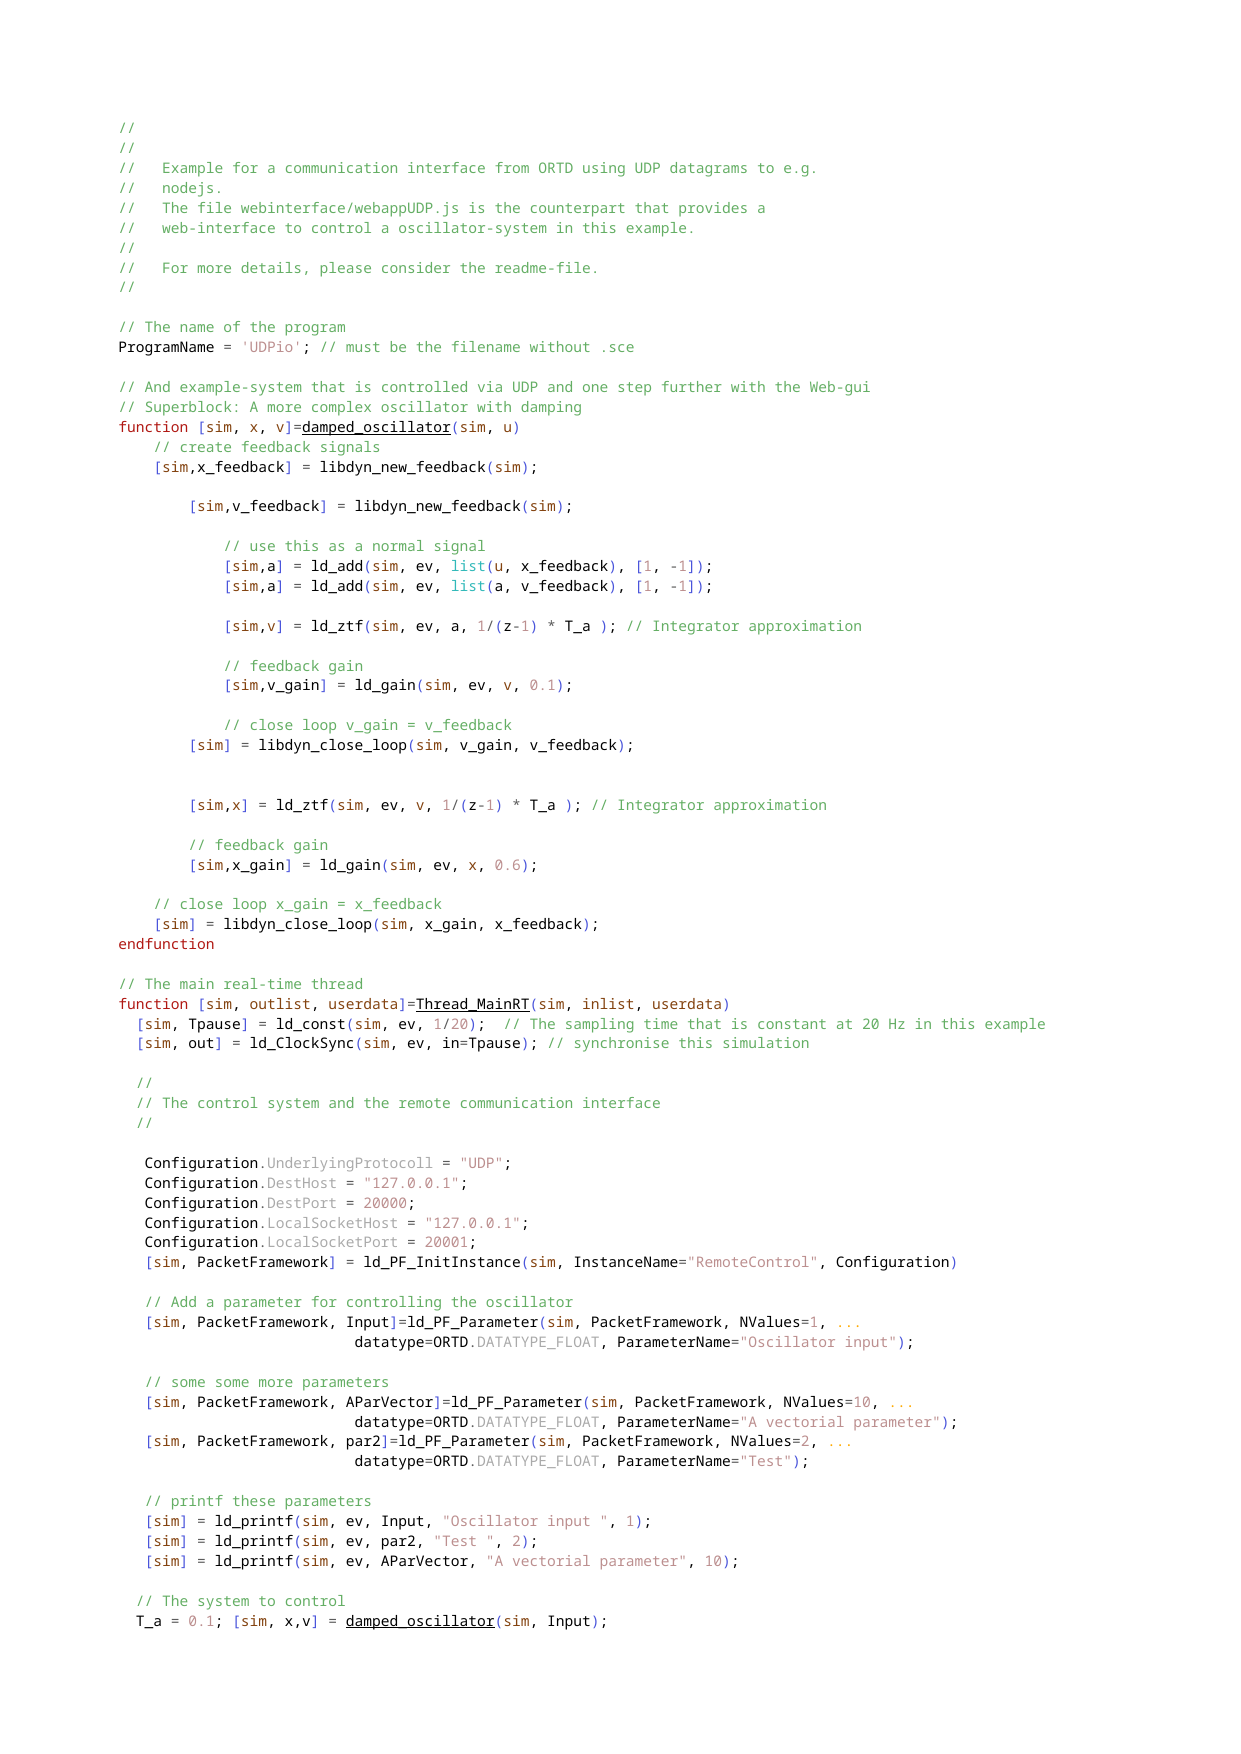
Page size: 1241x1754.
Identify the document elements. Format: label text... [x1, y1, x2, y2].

text // web-interface to control a oscillator-system in this example. [118, 218, 1122, 237]
text [sim] = ld_printf(sim, ev, AParVector, "A vectorial parameter", 10); [118, 1551, 1122, 1571]
text // Example for a communication interface from ORTD using UDP datagrams to e.g. [118, 158, 1122, 178]
text Configuration.DestPort = 20000; [118, 1192, 1122, 1212]
text // some some more parameters [118, 1372, 1122, 1391]
text [sim] = ld_printf(sim, ev, par2, "Test ", 2); [118, 1531, 1122, 1551]
text // [118, 237, 1122, 257]
text Configuration.DestHost = "127.0.0.1"; [118, 1173, 1122, 1192]
text // [118, 1073, 1122, 1093]
text // For more details, please consider the readme-file. [118, 257, 1122, 277]
text [sim,a] = ld_add(sim, ev, list(a, v_feedback), [1, -1]); [118, 576, 1122, 596]
text [sim, PacketFramework, Input]=ld_PF_Parameter(sim, PacketFramework, NValues=1, ... [118, 1312, 1122, 1332]
text Configuration.UnderlyingProtocoll = "UDP"; [118, 1153, 1122, 1173]
text // [118, 118, 1122, 138]
text // [118, 277, 1122, 297]
text datatype=ORTD.DATATYPE_FLOAT, ParameterName="Test"); [118, 1451, 1122, 1471]
text // The name of the program [118, 317, 1122, 337]
text // [118, 138, 1122, 158]
text [sim] = libdyn_close_loop(sim, v_gain, v_feedback); [118, 735, 1122, 755]
text [sim,x_gain] = ld_gain(sim, ev, x, 0.6); [118, 854, 1122, 874]
text // The control system and the remote communication interface [118, 1093, 1122, 1113]
text // close loop x_gain = x_feedback [118, 894, 1122, 914]
text // use this as a normal signal [118, 536, 1122, 556]
text [sim,v_feedback] = libdyn_new_feedback(sim); [118, 496, 1122, 516]
text [sim,v_gain] = ld_gain(sim, ev, v, 0.1); [118, 675, 1122, 695]
text [sim,x_feedback] = libdyn_new_feedback(sim); [118, 456, 1122, 476]
text function [sim, outlist, userdata]=Thread_MainRT(sim, inlist, userdata) [118, 993, 1122, 1013]
text [sim,x] = ld_ztf(sim, ev, v, 1/(z-1) * T_a ); // Integrator approximation [118, 794, 1122, 814]
text [sim,a] = ld_add(sim, ev, list(u, x_feedback), [1, -1]); [118, 556, 1122, 576]
text // The main real-time thread [118, 974, 1122, 993]
text // Add a parameter for controlling the oscillator [118, 1292, 1122, 1312]
text // The file webinterface/webappUDP.js is the counterpart that provides a [118, 198, 1122, 218]
text ProgramName = 'UDPio'; // must be the filename without .sce [118, 337, 1122, 357]
text // And example-system that is controlled via UDP and one step further with the Web-gui [118, 377, 1122, 397]
text function [sim, x, v]=damped_oscillator(sim, u) [118, 417, 1122, 436]
text [sim] = ld_printf(sim, ev, Input, "Oscillator input ", 1); [118, 1511, 1122, 1531]
text [sim,v] = ld_ztf(sim, ev, a, 1/(z-1) * T_a ); // Integrator approximation [118, 616, 1122, 635]
text // The system to control [118, 1590, 1122, 1610]
text // create feedback signals [118, 436, 1122, 456]
text [sim, Tpause] = ld_const(sim, ev, 1/20); // The sampling time that is constant at 20 Hz in this example [118, 1013, 1122, 1033]
text datatype=ORTD.DATATYPE_FLOAT, ParameterName="A vectorial parameter"); [118, 1411, 1122, 1431]
text endfunction [118, 934, 1122, 954]
text T_a = 0.1; [sim, x,v] = damped_oscillator(sim, Input); [118, 1610, 1122, 1630]
text datatype=ORTD.DATATYPE_FLOAT, ParameterName="Oscillator input"); [118, 1332, 1122, 1352]
text [sim, PacketFramework] = ld_PF_InitInstance(sim, InstanceName="RemoteControl", Configuration) [118, 1252, 1122, 1272]
text // nodejs. [118, 178, 1122, 198]
text // printf these parameters [118, 1491, 1122, 1511]
text // feedback gain [118, 655, 1122, 675]
text // feedback gain [118, 834, 1122, 854]
text // Superblock: A more complex oscillator with damping [118, 397, 1122, 417]
text // [118, 1113, 1122, 1133]
text [sim, PacketFramework, par2]=ld_PF_Parameter(sim, PacketFramework, NValues=2, ... [118, 1431, 1122, 1451]
text [sim, PacketFramework, AParVector]=ld_PF_Parameter(sim, PacketFramework, NValues=10, ... [118, 1391, 1122, 1411]
text [sim] = libdyn_close_loop(sim, x_gain, x_feedback); [118, 914, 1122, 934]
text Configuration.LocalSocketHost = "127.0.0.1"; [118, 1212, 1122, 1232]
text Configuration.LocalSocketPort = 20001; [118, 1232, 1122, 1252]
text // close loop v_gain = v_feedback [118, 715, 1122, 735]
text [sim, out] = ld_ClockSync(sim, ev, in=Tpause); // synchronise this simulation [118, 1033, 1122, 1053]
